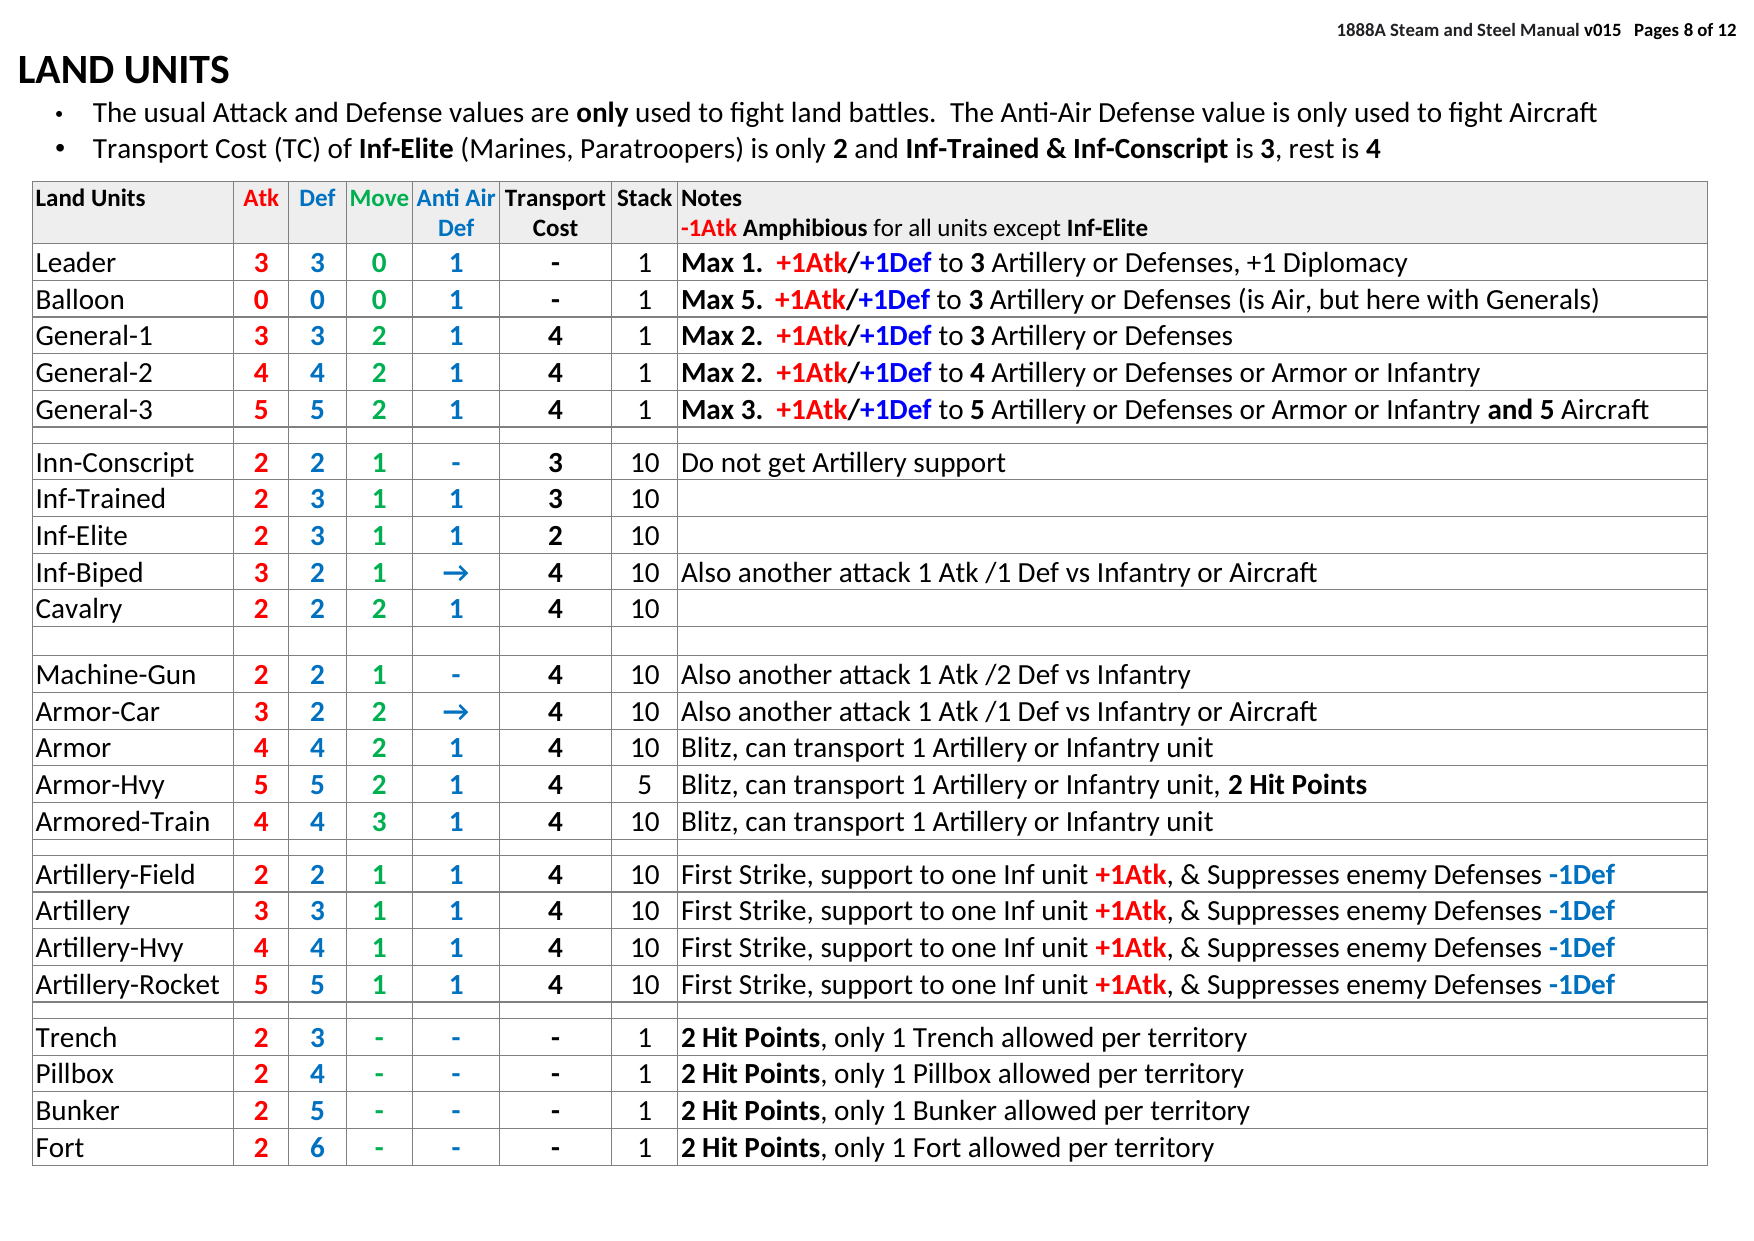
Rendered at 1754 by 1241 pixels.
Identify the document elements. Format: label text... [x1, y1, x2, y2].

table_cell 0 [347, 244, 412, 280]
table_cell 4 [289, 929, 346, 965]
table_cell [612, 1003, 677, 1018]
table_cell Armor-Hvy [33, 766, 233, 802]
table_header Move [347, 182, 412, 243]
table_cell [347, 1003, 412, 1018]
table_cell 2 [234, 1092, 288, 1128]
table_cell 4 [500, 856, 611, 891]
table_cell 4 [500, 766, 611, 802]
table_cell 4 [289, 354, 346, 390]
table_cell 10 [612, 590, 677, 626]
table_cell 2 [234, 1129, 288, 1164]
table_cell - [413, 1129, 499, 1164]
table_cell 2 [234, 1056, 288, 1091]
table_cell 3 [234, 318, 288, 353]
table_cell [678, 627, 1707, 655]
table_cell - [413, 1019, 499, 1054]
table_header Atk [234, 182, 288, 243]
table_cell 1 [347, 856, 412, 891]
table_cell 10 [612, 517, 677, 553]
table_cell [289, 840, 346, 855]
table_cell - [413, 1092, 499, 1128]
table_cell Blitz, can transport 1 Artillery or Infantry unit [678, 803, 1707, 838]
table_cell [234, 428, 288, 443]
table_cell - [500, 1092, 611, 1128]
table_header Land Units [33, 182, 233, 243]
table_cell [678, 840, 1707, 855]
table_cell 1 [612, 1129, 677, 1164]
table_cell 1 [413, 244, 499, 280]
table_cell Cavalry [33, 590, 233, 626]
table_cell → [413, 554, 499, 589]
table_cell - [413, 444, 499, 479]
table_cell - [413, 656, 499, 692]
table_cell Do not get Artillery support [678, 444, 1707, 479]
table_cell 1 [413, 354, 499, 390]
table_cell 5 [612, 766, 677, 802]
table_cell 1 [612, 244, 677, 280]
text LAND UNITS [18, 43, 1736, 94]
table_cell First Strike, support to one Inf unit +1Atk, & Suppresses enemy Defenses -1Def [678, 893, 1707, 928]
table_cell 1 [612, 391, 677, 426]
table_cell 1 [347, 480, 412, 516]
table_cell 2 [500, 517, 611, 553]
table_cell 1 [612, 1092, 677, 1128]
table_cell 2 [347, 693, 412, 728]
table_cell Also another attack 1 Atk /2 Def vs Infantry [678, 656, 1707, 692]
table_cell [234, 1003, 288, 1018]
table_cell 2 [347, 391, 412, 426]
table_cell Blitz, can transport 1 Artillery or Infantry unit [678, 730, 1707, 765]
table_cell [234, 627, 288, 655]
table_cell 1 [347, 444, 412, 479]
table_cell 1 [347, 517, 412, 553]
table_cell [413, 627, 499, 655]
table_cell 1 [612, 281, 677, 316]
table_cell 5 [289, 966, 346, 1001]
table_cell [612, 627, 677, 655]
table_cell 4 [500, 391, 611, 426]
table_cell 3 [234, 893, 288, 928]
table_cell 1 [413, 929, 499, 965]
table_cell 1 [612, 1019, 677, 1054]
table_cell 4 [234, 354, 288, 390]
table_cell 0 [234, 281, 288, 316]
table_cell Armored-Train [33, 803, 233, 838]
list The usual Attack and Defense values are only used to fight land battles. The Anti-Air Defense value is only used to fight Aircraft [55, 94, 1736, 130]
table_cell 4 [500, 966, 611, 1001]
table_cell 3 [289, 318, 346, 353]
table_cell 5 [289, 391, 346, 426]
table_cell 2 [234, 590, 288, 626]
table_cell Max 5. +1Atk/+1Def to 3 Artillery or Defenses (is Air, but here with Generals) [678, 281, 1707, 316]
table_cell 1 [413, 391, 499, 426]
table_cell 4 [234, 730, 288, 765]
table_cell 6 [289, 1129, 346, 1164]
table_cell 2 [347, 730, 412, 765]
table_cell 3 [289, 1019, 346, 1054]
table_cell 1 [347, 554, 412, 589]
table_cell [33, 1003, 233, 1018]
table_cell [500, 1003, 611, 1018]
table_cell General-3 [33, 391, 233, 426]
table_cell 1 [413, 766, 499, 802]
table_cell 2 [347, 766, 412, 802]
table_cell Artillery [33, 893, 233, 928]
table_cell 10 [612, 480, 677, 516]
table_header Notes -1Atk Amphibious for all units except Inf-Elite [678, 182, 1707, 243]
table_cell [33, 627, 233, 655]
table_header Transport Cost [500, 182, 611, 243]
table_cell First Strike, support to one Inf unit +1Atk, & Suppresses enemy Defenses -1Def [678, 929, 1707, 965]
table_cell [347, 840, 412, 855]
table_cell 10 [612, 856, 677, 891]
table_cell Machine-Gun [33, 656, 233, 692]
table_cell 5 [234, 766, 288, 802]
table_cell - [500, 1129, 611, 1164]
table_cell 4 [500, 803, 611, 838]
table_cell 4 [234, 803, 288, 838]
table_cell 5 [289, 766, 346, 802]
table_cell 2 [234, 480, 288, 516]
table_cell - [500, 1019, 611, 1054]
table_cell 4 [500, 929, 611, 965]
table_cell 4 [500, 590, 611, 626]
table_cell 1 [413, 803, 499, 838]
table_cell [678, 1003, 1707, 1018]
table_cell 1 [413, 590, 499, 626]
table_cell 0 [289, 281, 346, 316]
table_cell [678, 480, 1707, 516]
table_cell 4 [234, 929, 288, 965]
table_cell 3 [289, 893, 346, 928]
table_cell 2 [234, 656, 288, 692]
table_cell 4 [289, 730, 346, 765]
table_cell 4 [500, 893, 611, 928]
table_cell 10 [612, 803, 677, 838]
table_cell [413, 428, 499, 443]
table_cell 0 [347, 281, 412, 316]
table_cell Max 2. +1Atk/+1Def to 4 Artillery or Defenses or Armor or Infantry [678, 354, 1707, 390]
table_cell 4 [500, 656, 611, 692]
table_cell 2 Hit Points, only 1 Fort allowed per territory [678, 1129, 1707, 1164]
table_cell 1 [413, 318, 499, 353]
table_cell 1 [413, 480, 499, 516]
table_cell 4 [289, 1056, 346, 1091]
table_cell General-1 [33, 318, 233, 353]
table_cell - [500, 244, 611, 280]
table_cell 1 [413, 281, 499, 316]
table_cell Inf-Elite [33, 517, 233, 553]
table_cell [612, 840, 677, 855]
table_cell Pillbox [33, 1056, 233, 1091]
table_cell 1 [347, 893, 412, 928]
table_cell Blitz, can transport 1 Artillery or Infantry unit, 2 Hit Points [678, 766, 1707, 802]
table_cell 1 [413, 730, 499, 765]
table_cell 4 [289, 803, 346, 838]
table_cell General-2 [33, 354, 233, 390]
table_cell Artillery-Rocket [33, 966, 233, 1001]
table_cell 3 [289, 244, 346, 280]
table_cell [413, 840, 499, 855]
table_cell 10 [612, 554, 677, 589]
table_cell 1 [612, 354, 677, 390]
table_cell 10 [612, 966, 677, 1001]
table_cell Max 2. +1Atk/+1Def to 3 Artillery or Defenses [678, 318, 1707, 353]
table_cell 1 [413, 893, 499, 928]
table_cell [289, 428, 346, 443]
table_cell Bunker [33, 1092, 233, 1128]
table_cell 1 [413, 517, 499, 553]
table_cell 3 [289, 517, 346, 553]
table_cell Inn-Conscript [33, 444, 233, 479]
table_cell 10 [612, 893, 677, 928]
table_cell 3 [347, 803, 412, 838]
table_header Def [289, 182, 346, 243]
table_cell → [413, 693, 499, 728]
table_cell Max 1. +1Atk/+1Def to 3 Artillery or Defenses, +1 Diplomacy [678, 244, 1707, 280]
table_cell 2 Hit Points, only 1 Bunker allowed per territory [678, 1092, 1707, 1128]
table_cell 2 [234, 517, 288, 553]
table_cell 3 [500, 444, 611, 479]
table_cell 10 [612, 929, 677, 965]
table_cell Artillery-Field [33, 856, 233, 891]
table_cell First Strike, support to one Inf unit +1Atk, & Suppresses enemy Defenses -1Def [678, 966, 1707, 1001]
table_cell Inf-Trained [33, 480, 233, 516]
table_cell 2 [234, 444, 288, 479]
table_cell Armor-Car [33, 693, 233, 728]
table_cell 2 Hit Points, only 1 Trench allowed per territory [678, 1019, 1707, 1054]
table_cell - [347, 1056, 412, 1091]
table_cell 2 Hit Points, only 1 Pillbox allowed per territory [678, 1056, 1707, 1091]
table_cell 3 [234, 693, 288, 728]
table_cell 2 [234, 856, 288, 891]
table_cell 2 [289, 656, 346, 692]
table_cell 2 [289, 856, 346, 891]
table_cell 2 [289, 693, 346, 728]
table_cell 3 [234, 554, 288, 589]
table_cell Max 3. +1Atk/+1Def to 5 Artillery or Defenses or Armor or Infantry and 5 Aircraft [678, 391, 1707, 426]
table_cell - [347, 1129, 412, 1164]
table_cell [289, 627, 346, 655]
table_cell 5 [234, 391, 288, 426]
table_cell - [500, 1056, 611, 1091]
table_cell Balloon [33, 281, 233, 316]
table_cell 3 [234, 244, 288, 280]
table_cell 10 [612, 693, 677, 728]
table_cell Also another attack 1 Atk /1 Def vs Infantry or Aircraft [678, 554, 1707, 589]
table_cell 4 [500, 318, 611, 353]
table_cell 2 [289, 444, 346, 479]
table_cell [33, 840, 233, 855]
table_header Anti Air Def [413, 182, 499, 243]
table_cell [33, 428, 233, 443]
table_cell Inf-Biped [33, 554, 233, 589]
table_cell 1 [612, 318, 677, 353]
table_cell [678, 590, 1707, 626]
table_cell [500, 627, 611, 655]
table_cell - [500, 281, 611, 316]
table_cell [347, 428, 412, 443]
table_cell 3 [500, 480, 611, 516]
table_cell Also another attack 1 Atk /1 Def vs Infantry or Aircraft [678, 693, 1707, 728]
table_cell 1 [413, 856, 499, 891]
table_cell 4 [500, 693, 611, 728]
table_cell 2 [234, 1019, 288, 1054]
table_header Stack [612, 182, 677, 243]
table_cell 1 [347, 656, 412, 692]
table_cell First Strike, support to one Inf unit +1Atk, & Suppresses enemy Defenses -1Def [678, 856, 1707, 891]
table_cell - [413, 1056, 499, 1091]
table_cell [612, 428, 677, 443]
table_cell [500, 840, 611, 855]
table_cell [678, 428, 1707, 443]
table_cell 1 [612, 1056, 677, 1091]
table_cell Fort [33, 1129, 233, 1164]
list Transport Cost (TC) of Inf-Elite (Marines, Paratroopers) is only 2 and Inf-Trained & Inf-Conscript is 3, rest is 4 [55, 130, 1736, 166]
table_cell Artillery-Hvy [33, 929, 233, 965]
table_cell 4 [500, 554, 611, 589]
table_cell 4 [500, 354, 611, 390]
table_cell Armor [33, 730, 233, 765]
table_cell 1 [347, 966, 412, 1001]
table_cell [678, 517, 1707, 553]
table_cell 2 [347, 318, 412, 353]
table_cell Leader [33, 244, 233, 280]
table_cell 10 [612, 730, 677, 765]
table_cell - [347, 1092, 412, 1128]
table_cell 4 [500, 730, 611, 765]
table_cell [500, 428, 611, 443]
table_cell 3 [289, 480, 346, 516]
table_cell 5 [289, 1092, 346, 1128]
table_cell 1 [347, 929, 412, 965]
table_cell 2 [289, 590, 346, 626]
table_cell 2 [289, 554, 346, 589]
table_cell [347, 627, 412, 655]
table_cell [413, 1003, 499, 1018]
table_cell 10 [612, 444, 677, 479]
table_cell 1 [413, 966, 499, 1001]
table_cell Trench [33, 1019, 233, 1054]
table_cell - [347, 1019, 412, 1054]
table_cell [289, 1003, 346, 1018]
table_cell 2 [347, 590, 412, 626]
table_cell [234, 840, 288, 855]
table_cell 2 [347, 354, 412, 390]
table_cell 5 [234, 966, 288, 1001]
table_cell 10 [612, 656, 677, 692]
